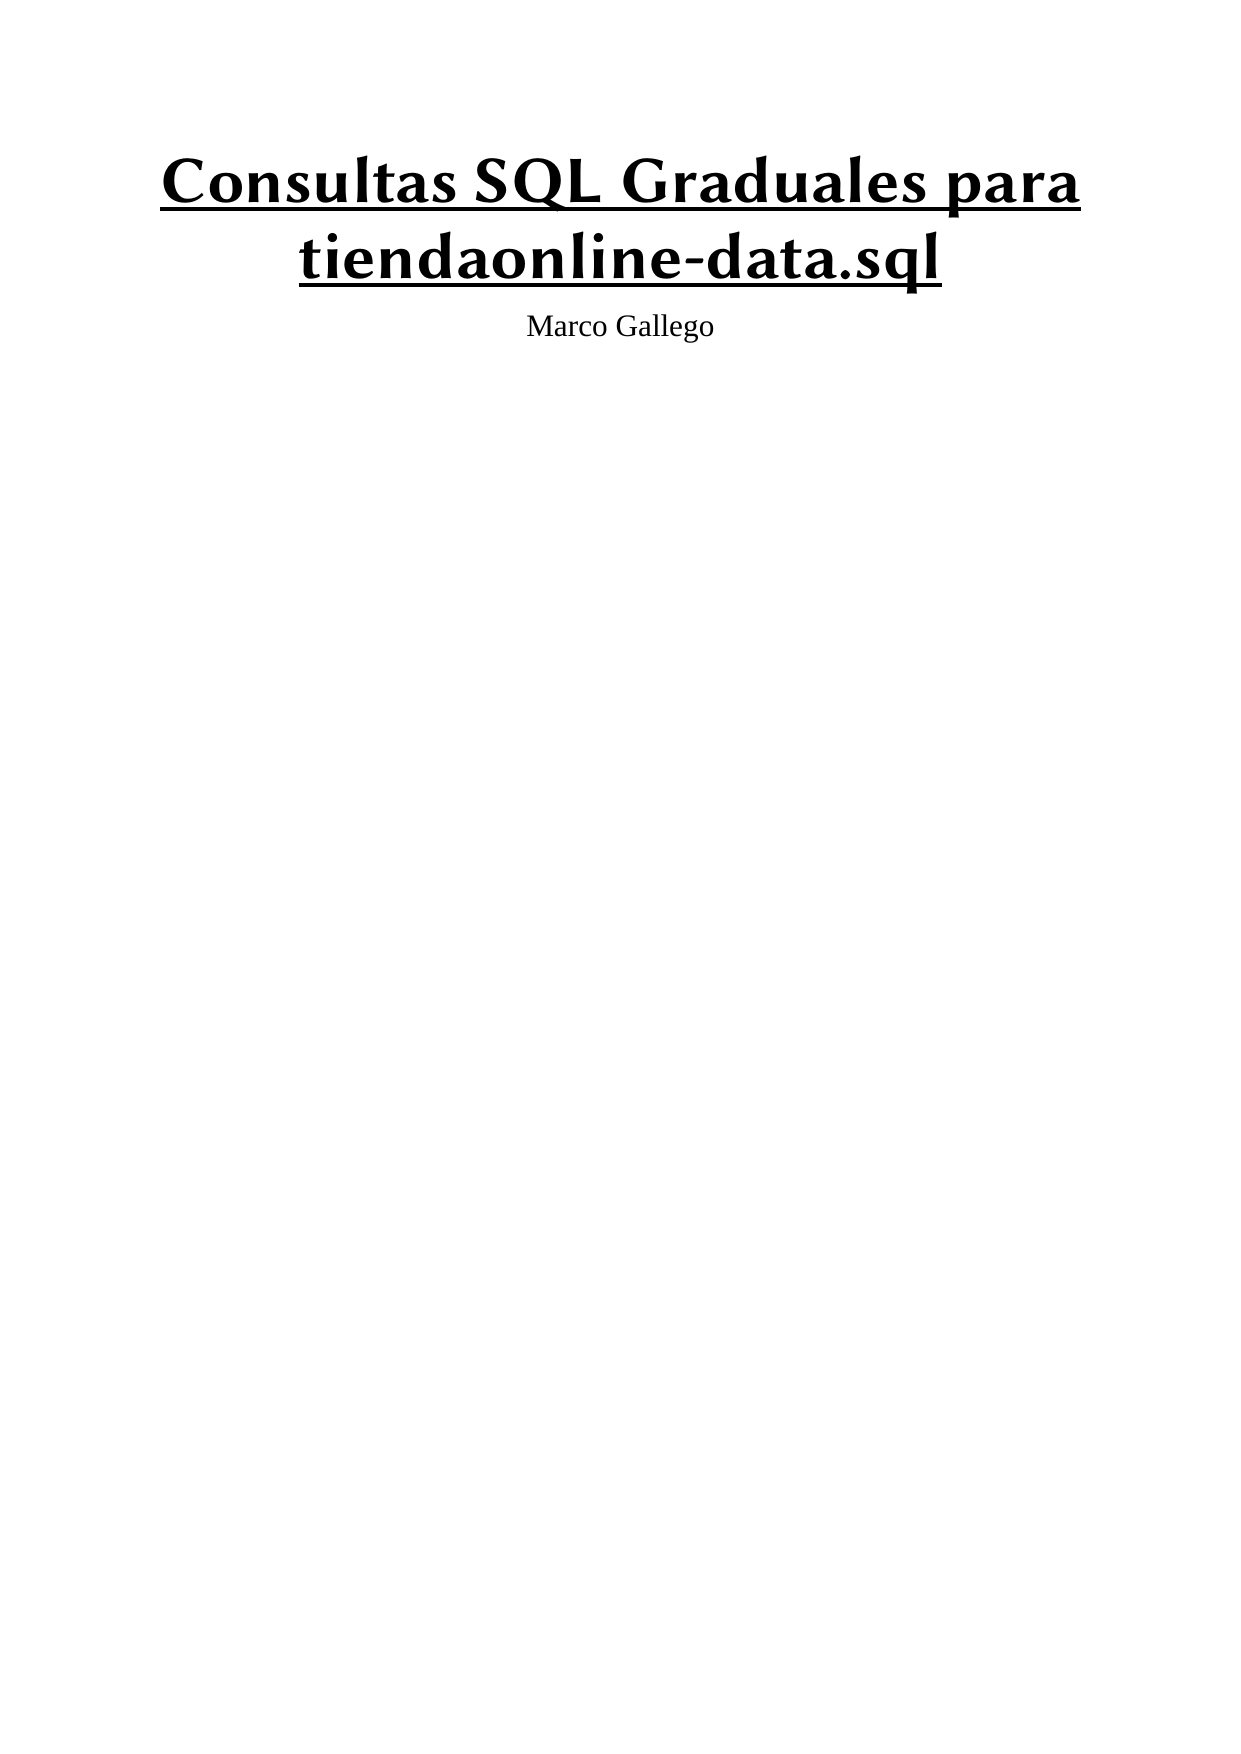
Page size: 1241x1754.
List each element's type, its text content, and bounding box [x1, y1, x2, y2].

text Marco Gallego [118, 308, 1122, 344]
subtitle Consultas SQL Graduales para tiendaonline-data.sql [118, 143, 1122, 295]
